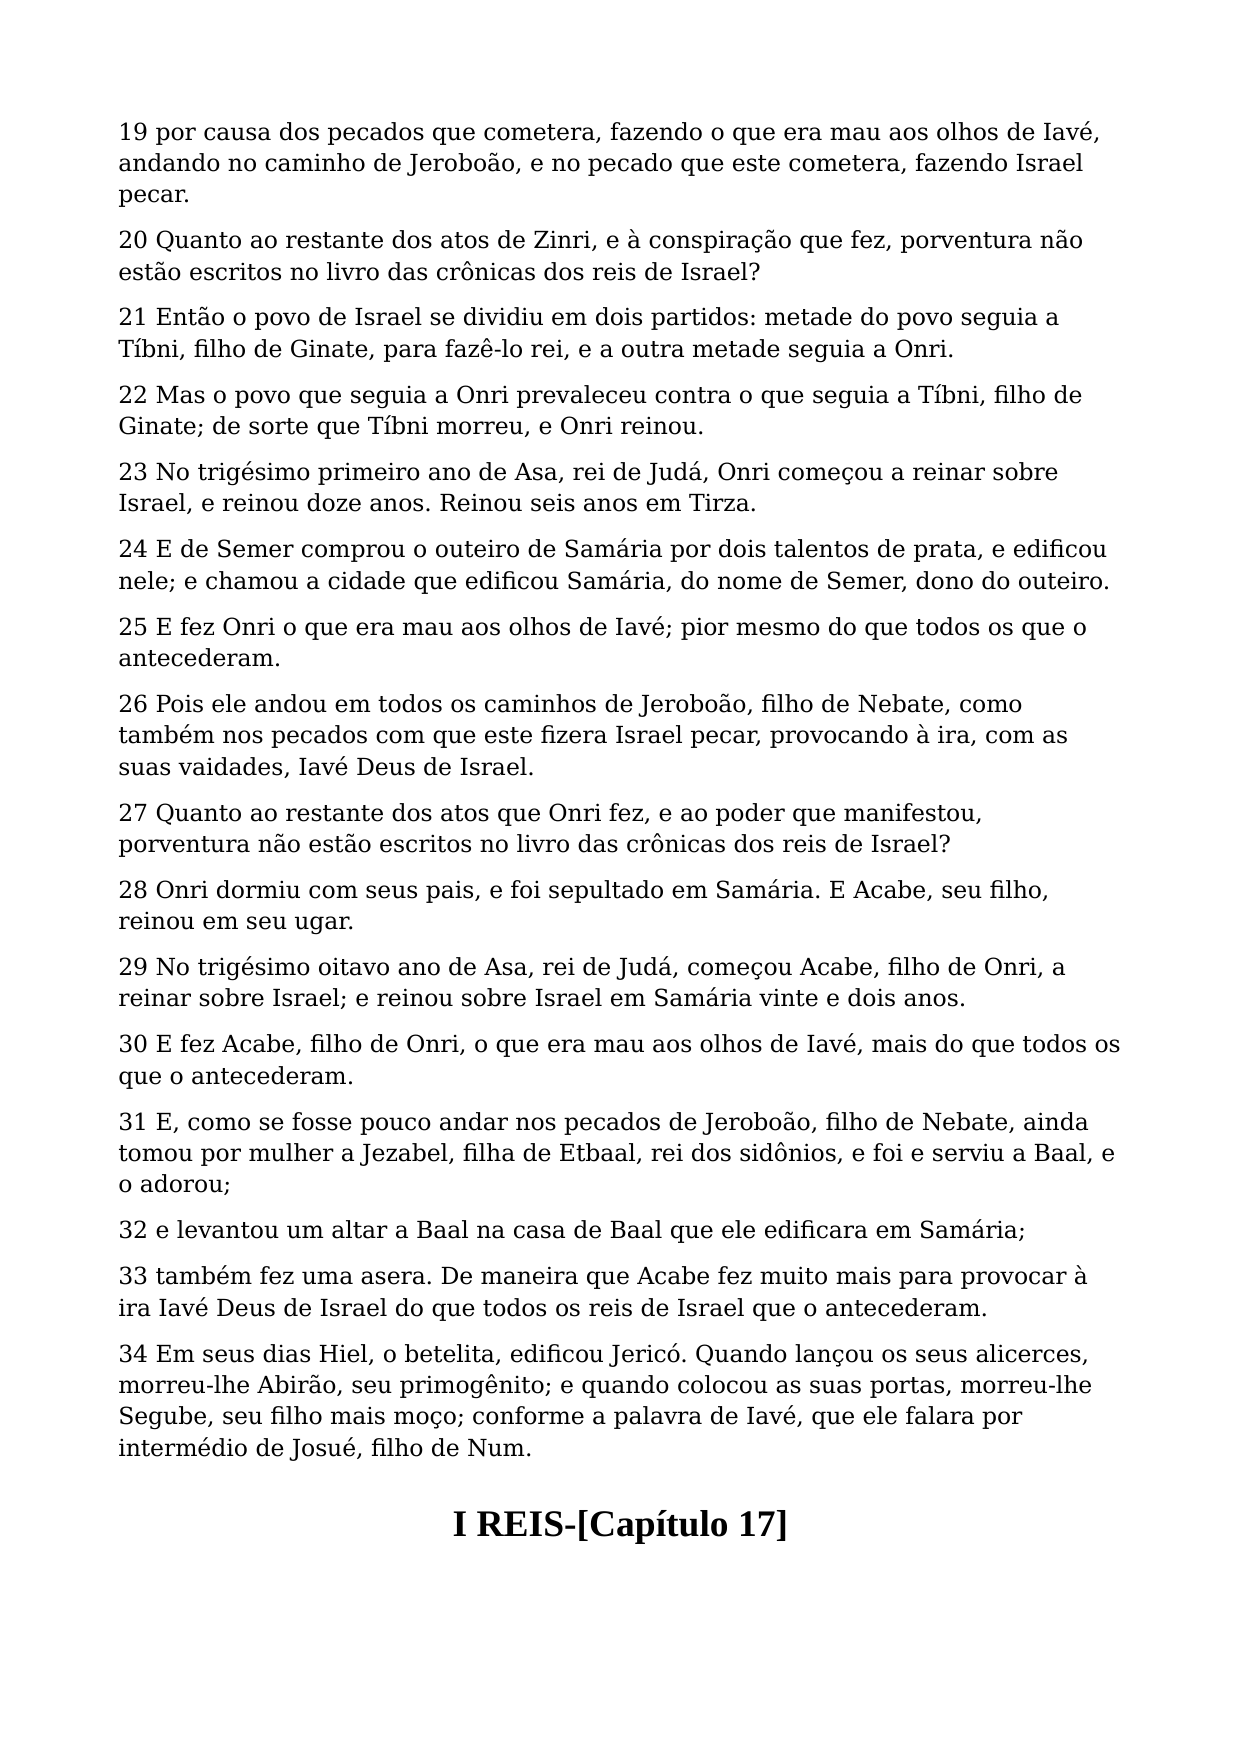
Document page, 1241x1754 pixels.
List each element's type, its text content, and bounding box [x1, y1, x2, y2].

text 30 E fez Acabe, filho de Onri, o que era mau aos olhos de Iavé, mais do que todos os que o antecederam. [118, 1031, 1122, 1090]
text 20 Quanto ao restante dos atos de Zinri, e à conspiração que fez, porventura não estão escritos no livro das crônicas dos reis de Israel? [118, 227, 1122, 285]
text 34 Em seus dias Hiel, o betelita, edificou Jericó. Quando lançou os seus alicerces, morreu-lhe Abirão, seu primogênito; e quando colocou as suas portas, morreu-lhe Segube, seu filho mais moço; conforme a palavra de Iavé, que ele falara por intermédio de Josué, filho de Num. [118, 1340, 1122, 1462]
text 24 E de Semer comprou o outeiro de Samária por dois talentos de prata, e edificou nele; e chamou a cidade que edificou Samária, do nome de Semer, dono do outeiro. [118, 536, 1122, 594]
text 21 Então o povo de Israel se dividiu em dois partidos: metade do povo seguia a Tíbni, filho de Ginate, para fazê-lo rei, e a outra metade seguia a Onri. [118, 304, 1122, 363]
text 32 e levantou um altar a Baal na casa de Baal que ele edificara em Samária; [118, 1217, 1122, 1244]
text 26 Pois ele andou em todos os caminhos de Jeroboão, filho de Nebate, como também nos pecados com que este fizera Israel pecar, provocando à ira, com as suas vaidades, Iavé Deus de Israel. [118, 691, 1122, 781]
text 27 Quanto ao restante dos atos que Onri fez, e ao poder que manifestou, porventura não estão escritos no livro das crônicas dos reis de Israel? [118, 799, 1122, 858]
text 31 E, como se fosse pouco andar nos pecados de Jeroboão, filho de Nebate, ainda tomou por mulher a Jezabel, filha de Etbaal, rei dos sidônios, e foi e serviu a Baal, e o adorou; [118, 1108, 1122, 1198]
text 29 No trigésimo oitavo ano de Asa, rei de Judá, começou Acabe, filho de Onri, a reinar sobre Israel; e reinou sobre Israel em Samária vinte e dois anos. [118, 954, 1122, 1012]
text 19 por causa dos pecados que cometera, fazendo o que era mau aos olhos de Iavé, andando no caminho de Jeroboão, e no pecado que este cometera, fazendo Israel pecar. [118, 118, 1122, 208]
text 25 E fez Onri o que era mau aos olhos de Iavé; pior mesmo do que todos os que o antecederam. [118, 613, 1122, 672]
text 33 também fez uma asera. De maneira que Acabe fez muito mais para provocar à ira Iavé Deus de Israel do que todos os reis de Israel que o antecederam. [118, 1263, 1122, 1322]
text 23 No trigésimo primeiro ano de Asa, rei de Judá, Onri começou a reinar sobre Israel, e reinou doze anos. Reinou seis anos em Tirza. [118, 459, 1122, 517]
subtitle I REIS-[Capítulo 17] [118, 1501, 1122, 1544]
text 22 Mas o povo que seguia a Onri prevaleceu contra o que seguia a Tíbni, filho de Ginate; de sorte que Tíbni morreu, e Onri reinou. [118, 381, 1122, 440]
text 28 Onri dormiu com seus pais, e foi sepultado em Samária. E Acabe, seu filho, reinou em seu ugar. [118, 876, 1122, 935]
